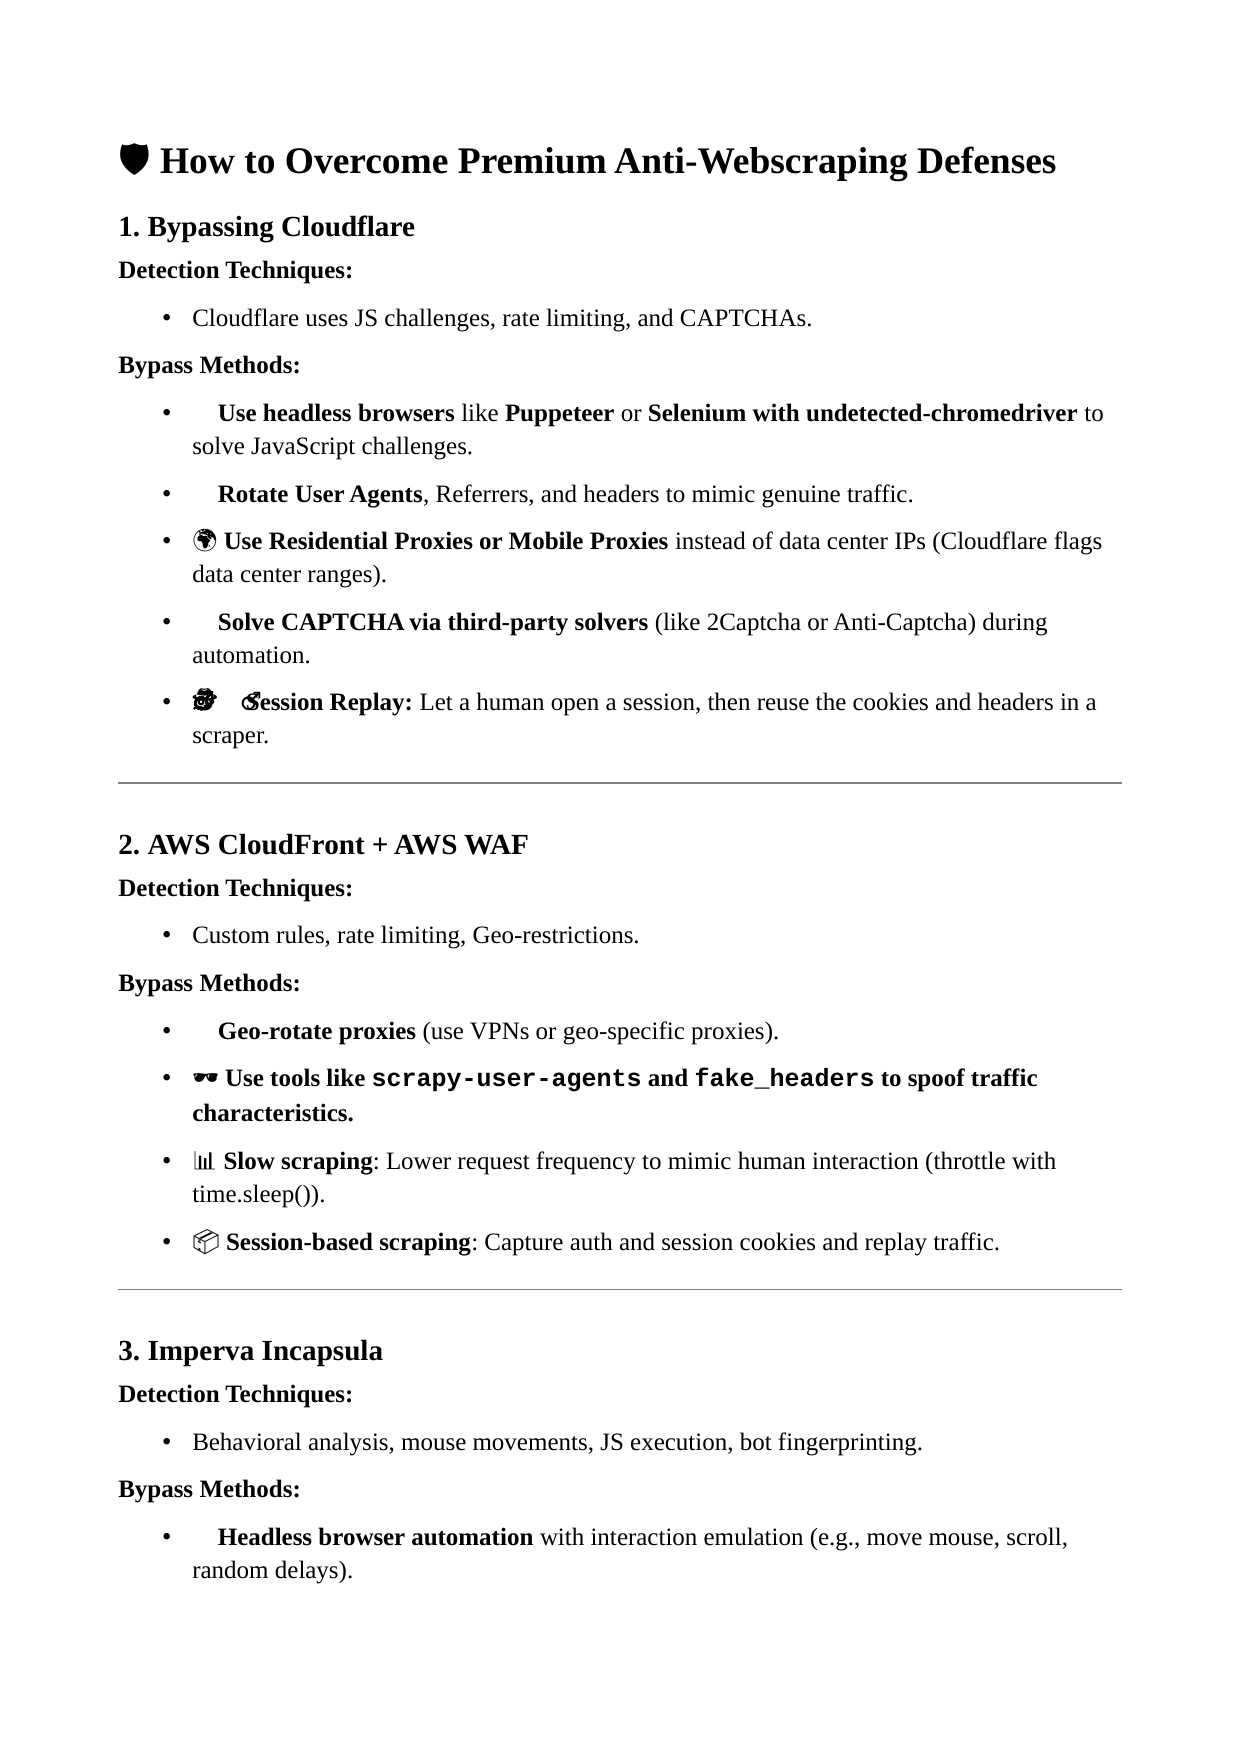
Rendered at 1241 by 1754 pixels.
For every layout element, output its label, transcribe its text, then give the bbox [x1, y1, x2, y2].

text Detection Techniques: [118, 1379, 1122, 1408]
subtitle 1. Bypassing Cloudflare [118, 209, 1122, 243]
list 📦 Session-based scraping: Capture auth and session cookies and replay traffic. [162, 1227, 1122, 1256]
list 🧠 Headless browser automation with interaction emulation (e.g., move mouse, scroll, random delays). [162, 1522, 1122, 1584]
text Bypass Methods: [118, 350, 1122, 379]
text Detection Techniques: [118, 255, 1122, 284]
text Bypass Methods: [118, 1474, 1122, 1503]
list Custom rules, rate limiting, Geo-restrictions. [162, 921, 1122, 949]
subtitle 🛡️ How to Overcome Premium Anti-Webscraping Defenses [118, 139, 1122, 182]
text Detection Techniques: [118, 873, 1122, 902]
list 🧠 Use headless browsers like Puppeteer or Selenium with undetected-chromedriver to solve JavaScript challenges. [162, 398, 1122, 460]
list 🌐 Geo-rotate proxies (use VPNs or geo-specific proxies). [162, 1016, 1122, 1044]
list 🕵️‍♂️ Session Replay: Let a human open a session, then reuse the cookies and headers in a scraper. [162, 687, 1122, 749]
list 💡 Solve CAPTCHA via third-party solvers (like 2Captcha or Anti-Captcha) during automation. [162, 607, 1122, 669]
list Behavioral analysis, mouse movements, JS execution, bot fingerprinting. [162, 1427, 1122, 1456]
list 🌍 Use Residential Proxies or Mobile Proxies instead of data center IPs (Cloudflare flags data center ranges). [162, 526, 1122, 588]
list 🔄 Rotate User Agents, Referrers, and headers to mimic genuine traffic. [162, 479, 1122, 507]
list 🕶️ Use tools like scrapy-user-agents and fake_headers to spoof traffic characteristics. [162, 1063, 1122, 1127]
subtitle 3. Imperva Incapsula [118, 1333, 1122, 1367]
list 📊 Slow scraping: Lower request frequency to mimic human interaction (throttle with time.sleep()). [162, 1146, 1122, 1208]
text Bypass Methods: [118, 968, 1122, 997]
list Cloudflare uses JS challenges, rate limiting, and CAPTCHAs. [162, 303, 1122, 332]
subtitle 2. AWS CloudFront + AWS WAF [118, 827, 1122, 861]
